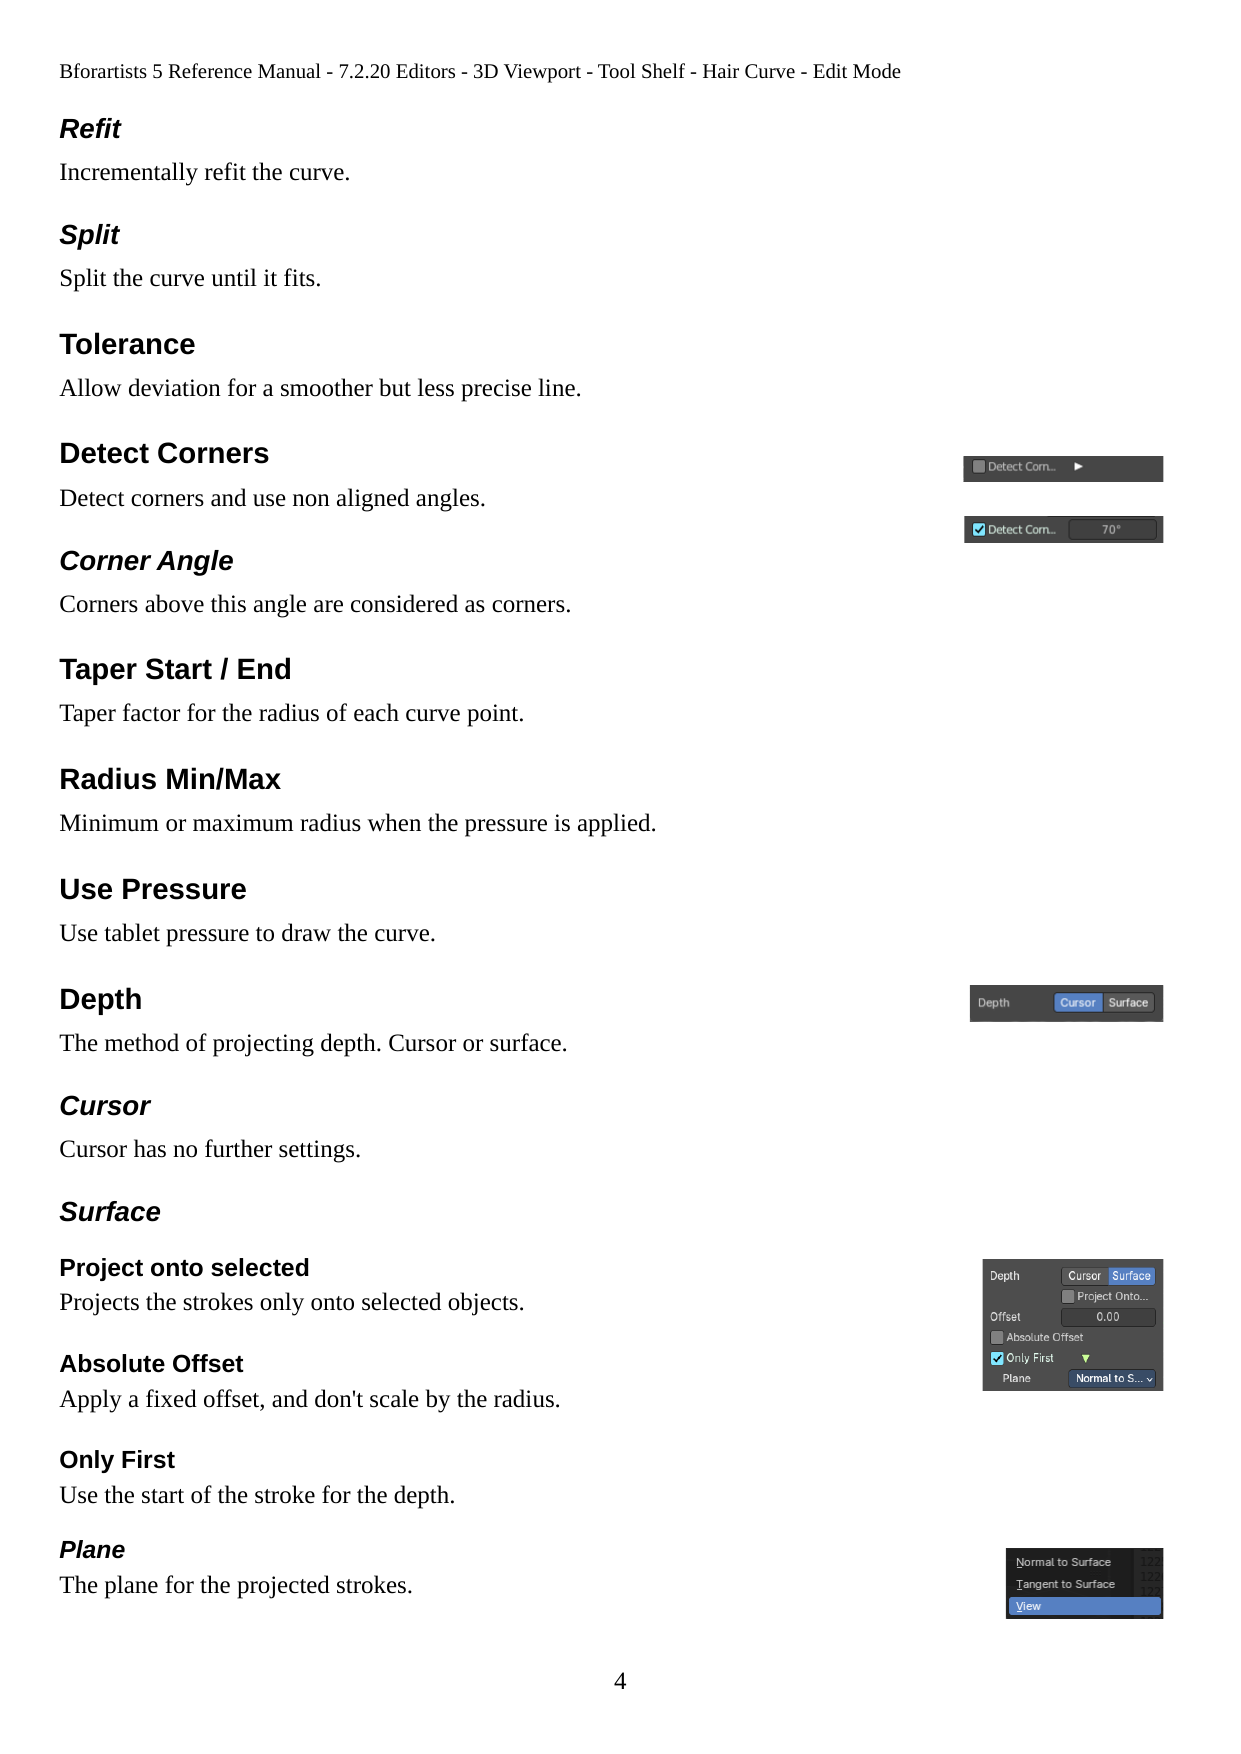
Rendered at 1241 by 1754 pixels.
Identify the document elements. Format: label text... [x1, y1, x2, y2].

subtitle Plane [59, 1535, 1181, 1564]
subtitle Refit [59, 113, 1181, 144]
text Projects the strokes only onto selected objects. [59, 1287, 982, 1316]
picture [963, 456, 1164, 482]
subtitle Taper Start / End [59, 652, 1181, 686]
text Apply a fixed offset, and don't scale by the radius. [59, 1384, 1181, 1412]
subtitle Corner Angle [59, 544, 1181, 576]
subtitle Absolute Offset [59, 1349, 982, 1377]
subtitle Detect Corners [59, 436, 1181, 470]
text The plane for the projected strokes. [59, 1570, 1005, 1599]
text Incrementally refit the curve. [59, 157, 1181, 186]
text Cursor has no further settings. [59, 1134, 1181, 1163]
subtitle Project onto selected [59, 1253, 1181, 1281]
text Corners above this angle are considered as corners. [59, 589, 1181, 617]
text Minimum or maximum radius when the pressure is applied. [59, 808, 1181, 837]
text Split the curve until it fits. [59, 263, 1181, 292]
subtitle Split [59, 218, 1181, 250]
subtitle Only First [59, 1445, 1181, 1474]
subtitle [1164, 1349, 1181, 1377]
text The method of projecting depth. Cursor or surface. [59, 1028, 1181, 1057]
text Use the start of the stroke for the depth. [59, 1480, 1181, 1509]
picture [1005, 1548, 1164, 1619]
picture [969, 985, 1164, 1022]
text Taper factor for the radius of each curve point. [59, 698, 1181, 727]
text Detect corners and use non aligned angles. [59, 483, 1181, 511]
subtitle Tolerance [59, 327, 1181, 360]
subtitle Cursor [59, 1090, 1181, 1122]
subtitle Radius Min/Max [59, 762, 1181, 796]
text Use tablet pressure to draw the curve. [59, 918, 1181, 947]
subtitle Surface [59, 1196, 1181, 1228]
picture [982, 1259, 1164, 1391]
text Allow deviation for a smoother but less precise line. [59, 373, 1181, 402]
picture [964, 516, 1164, 543]
subtitle Use Pressure [59, 872, 1181, 906]
subtitle Depth [59, 982, 1181, 1016]
